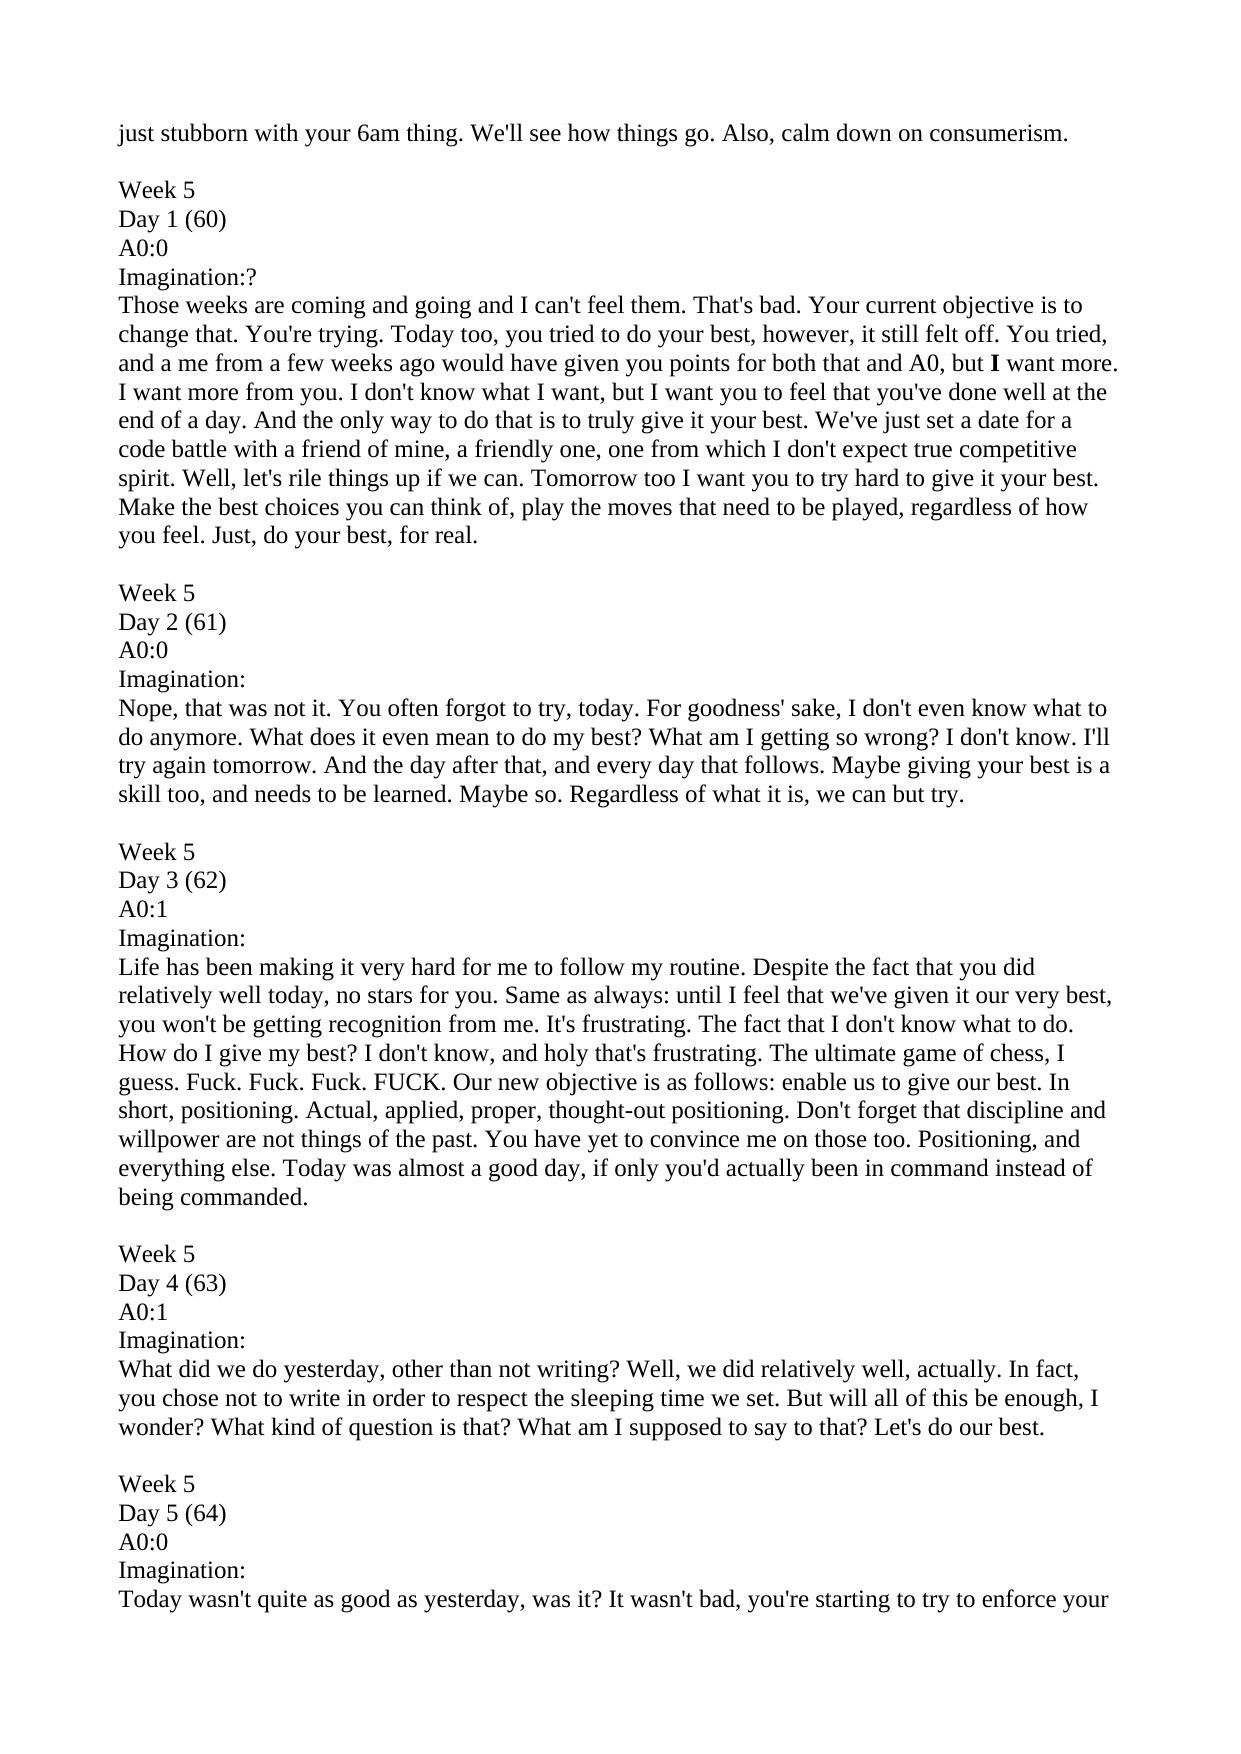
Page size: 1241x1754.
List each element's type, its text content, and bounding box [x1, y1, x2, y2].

text Those weeks are coming and going and I can't feel them. That's bad. Your current objective is to change that. You're trying. Today too, you tried to do your best, however, it still felt off. You tried, and a me from a few weeks ago would have given you points for both that and A0, but I want more. I want more from you. I don't know what I want, but I want you to feel that you've done well at the end of a day. And the only way to do that is to truly give it your best. We've just set a date for a code battle with a friend of mine, a friendly one, one from which I don't expect true competitive spirit. Well, let's rile things up if we can. Tomorrow too I want you to try hard to give it your best. Make the best choices you can think of, play the moves that need to be played, regardless of how you feel. Just, do your best, for real. [118, 291, 1122, 549]
text Imagination: [118, 1326, 1122, 1354]
text Week 5 [118, 176, 1122, 204]
text Week 5 [118, 578, 1122, 607]
text Day 1 (60) [118, 204, 1122, 233]
text Day 3 (62) [118, 866, 1122, 894]
text Imagination: [118, 923, 1122, 952]
text Life has been making it very hard for me to follow my routine. Despite the fact that you did relatively well today, no stars for you. Same as always: until I feel that we've given it our very best, you won't be getting recognition from me. It's frustrating. The fact that I don't know what to do. How do I give my best? I don't know, and holy that's frustrating. The ultimate game of chess, I guess. Fuck. Fuck. Fuck. FUCK. Our new objective is as follows: enable us to give our best. In short, positioning. Actual, applied, proper, thought-out positioning. Don't forget that discipline and willpower are not things of the past. You have yet to convince me on those too. Positioning, and everything else. Today was almost a good day, if only you'd actually been in command instead of being commanded. [118, 952, 1122, 1211]
text Nope, that was not it. You often forgot to try, today. For goodness' sake, I don't even know what to do anymore. What does it even mean to do my best? What am I getting so wrong? I don't know. I'll try again tomorrow. And the day after that, and every day that follows. Maybe giving your best is a skill too, and needs to be learned. Maybe so. Regardless of what it is, we can but try. [118, 693, 1122, 808]
text just stubborn with your 6am thing. We'll see how things go. Also, calm down on consumerism. [118, 118, 1122, 147]
text A0:0 [118, 233, 1122, 262]
text Day 2 (61) [118, 607, 1122, 636]
text A0:0 [118, 636, 1122, 664]
text Imagination:? [118, 262, 1122, 291]
text Day 4 (63) [118, 1268, 1122, 1297]
text Week 5 [118, 837, 1122, 866]
text Imagination: [118, 1556, 1122, 1584]
text Week 5 [118, 1469, 1122, 1498]
text A0:1 [118, 1297, 1122, 1326]
text Day 5 (64) [118, 1498, 1122, 1527]
text A0:0 [118, 1527, 1122, 1556]
text What did we do yesterday, other than not writing? Well, we did relatively well, actually. In fact, you chose not to write in order to respect the sleeping time we set. But will all of this be enough, I wonder? What kind of question is that? What am I supposed to say to that? Let's do our best. [118, 1354, 1122, 1441]
text Imagination: [118, 664, 1122, 693]
text Week 5 [118, 1239, 1122, 1268]
text Today wasn't quite as good as yesterday, was it? It wasn't bad, you're starting to try to enforce your [118, 1584, 1122, 1613]
text A0:1 [118, 894, 1122, 923]
